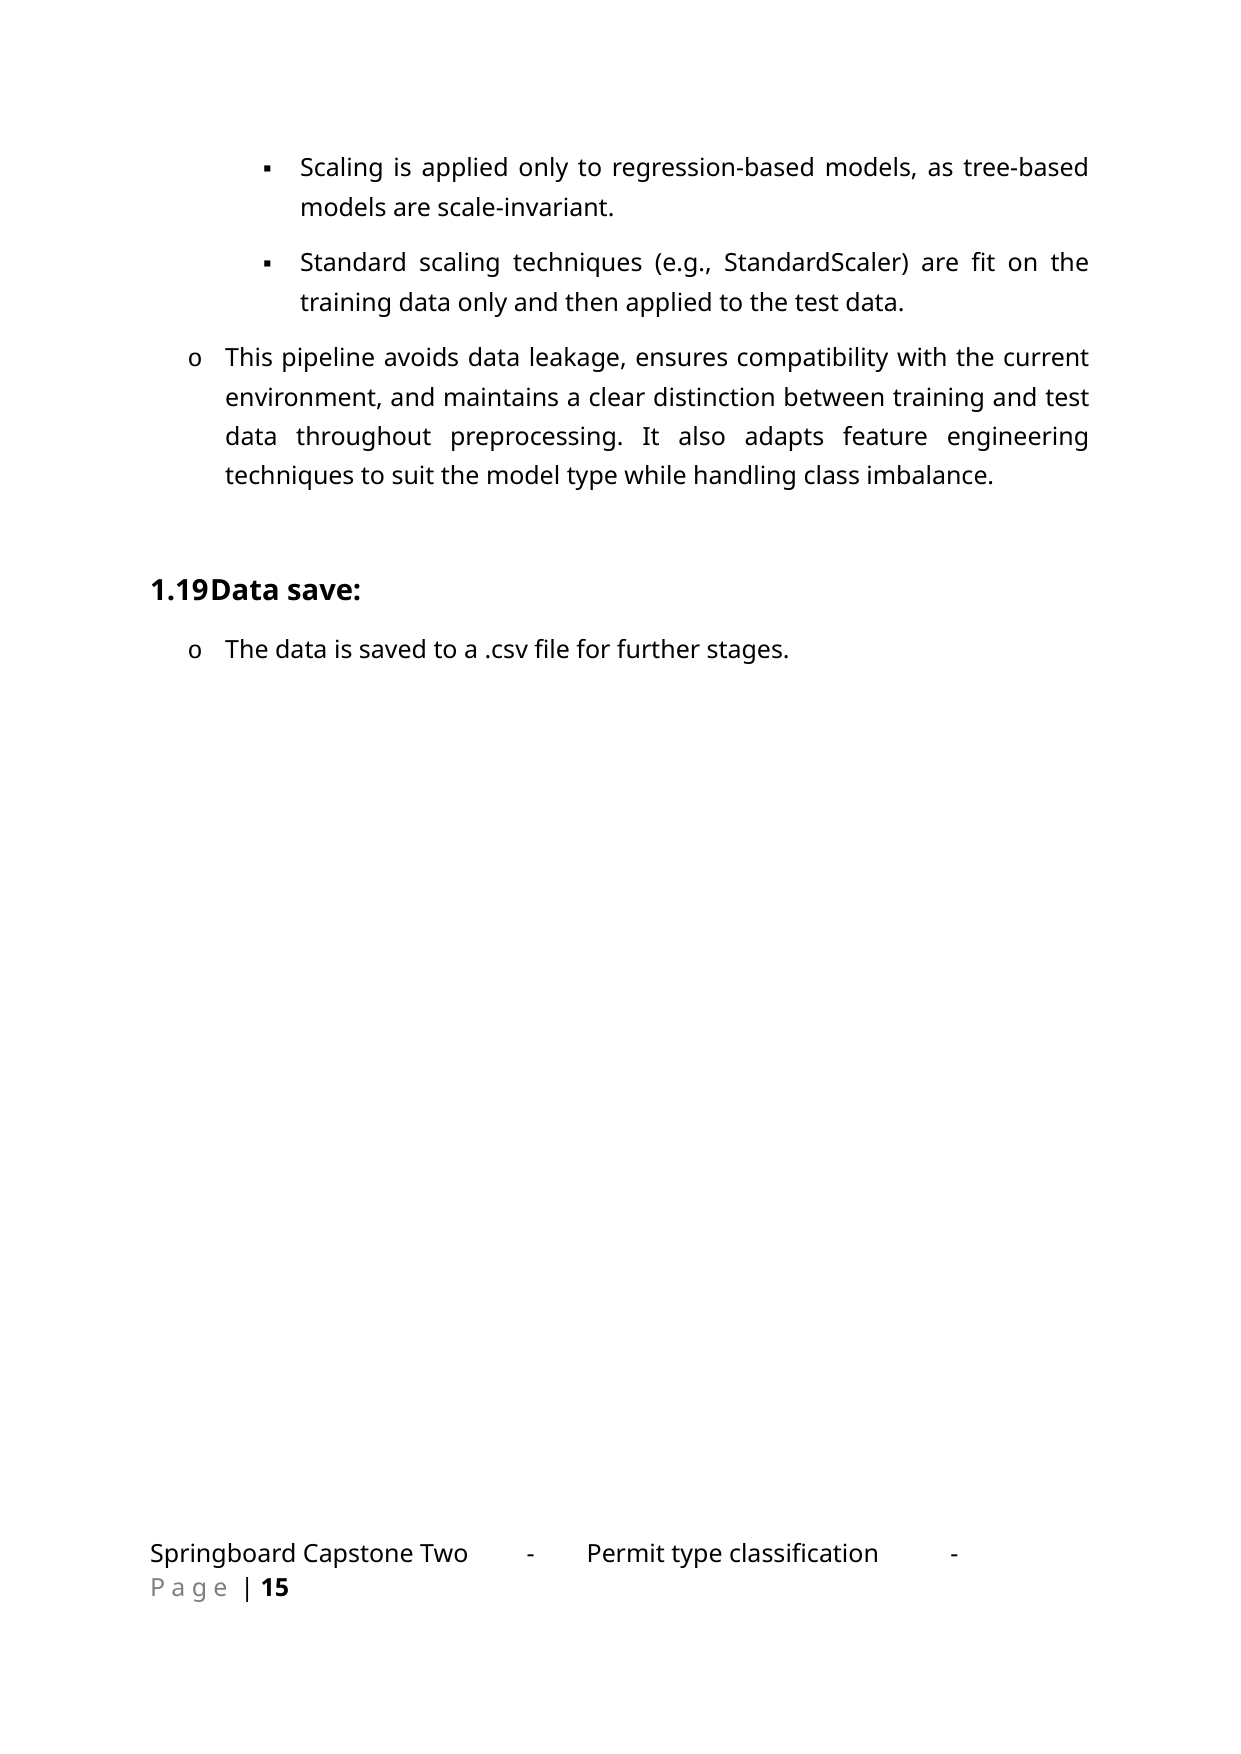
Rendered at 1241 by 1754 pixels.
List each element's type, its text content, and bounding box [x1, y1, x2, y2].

list Standard scaling techniques (e.g., StandardScaler) are fit on the training data only and then applied to the test data. [262, 245, 1090, 318]
list This pipeline avoids data leakage, ensures compatibility with the current environment, and maintains a clear distinction between training and test data throughout preprocessing. It also adapts feature engineering techniques to suit the model type while handling class imbalance. [187, 340, 1090, 492]
list Scaling is applied only to regression-based models, as tree-based models are scale-invariant. [262, 150, 1090, 223]
list The data is saved to a .csv file for further stages. [187, 632, 1090, 666]
subtitle Data save: [150, 569, 1090, 609]
